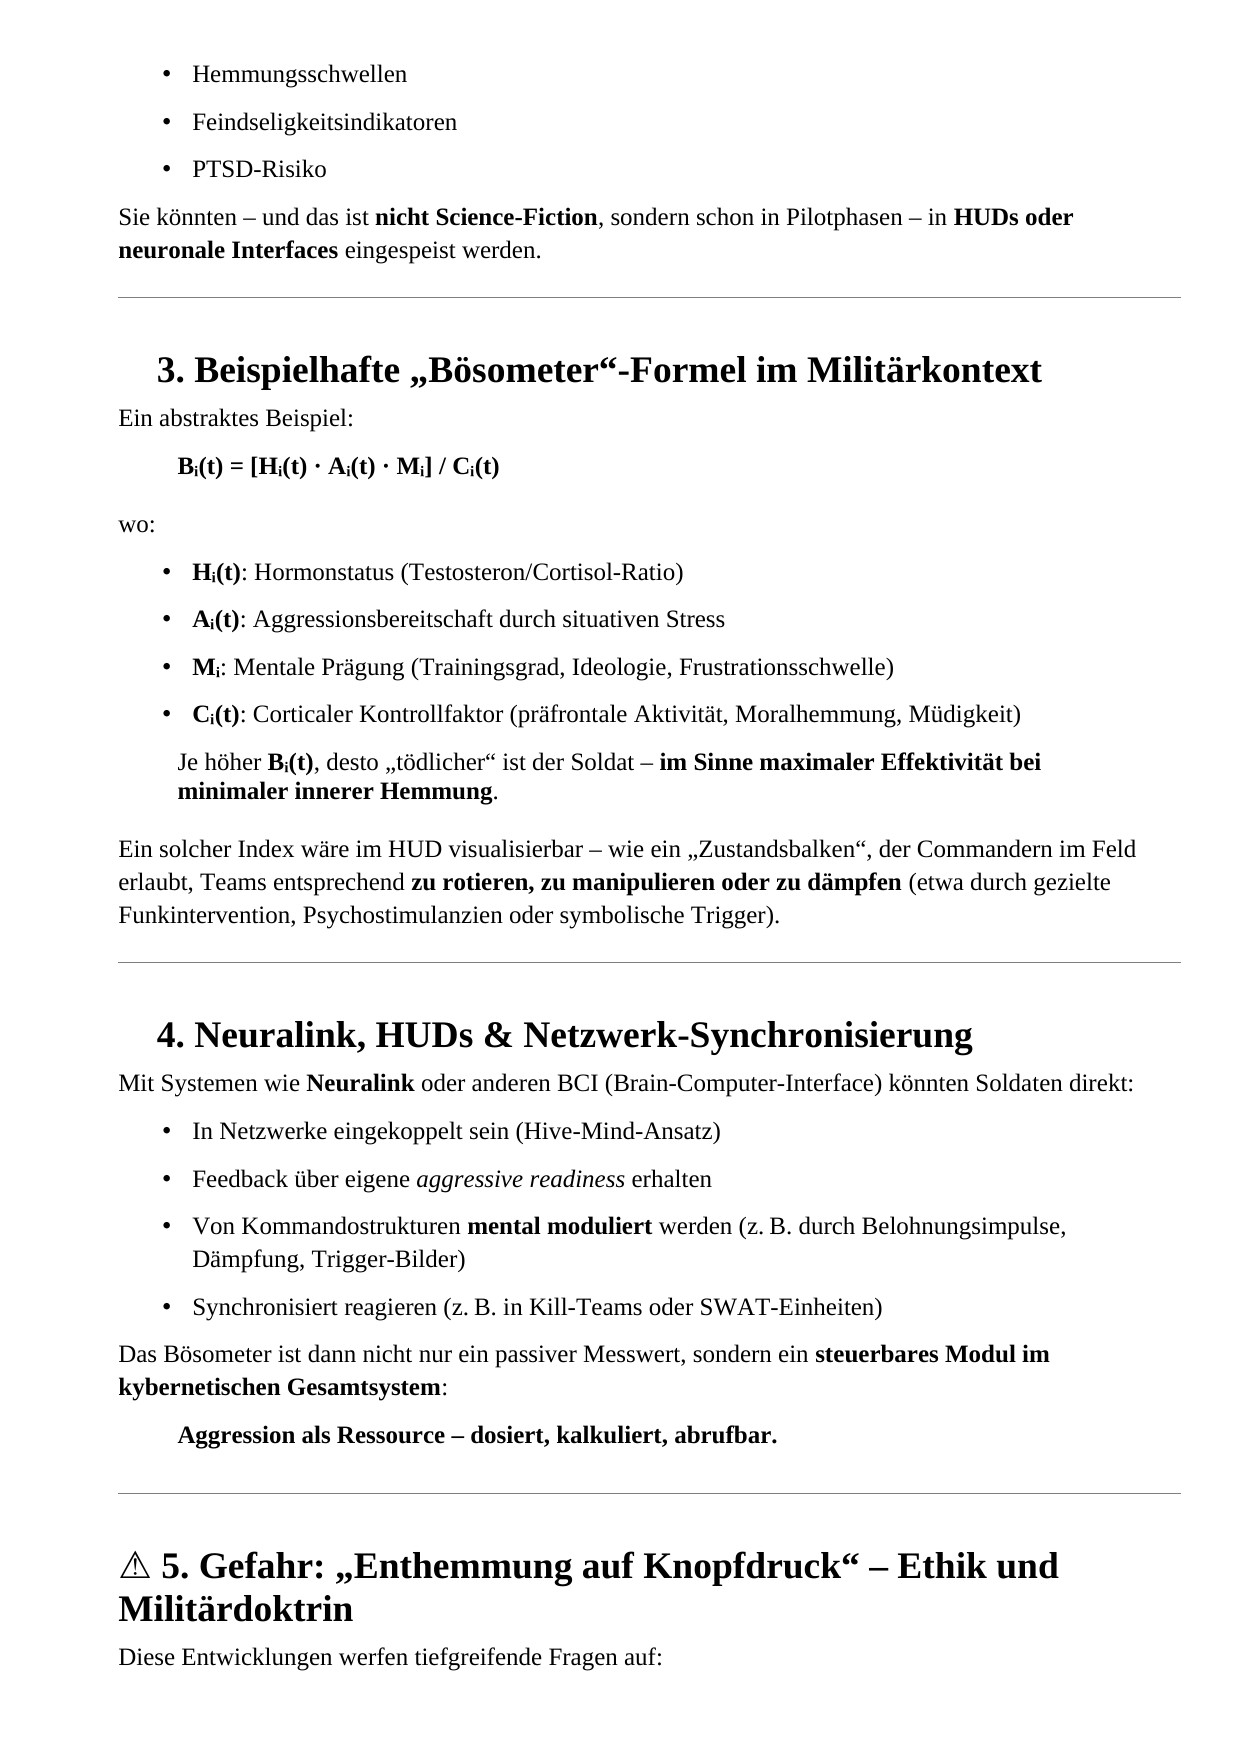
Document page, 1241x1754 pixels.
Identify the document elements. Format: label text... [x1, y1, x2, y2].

list Feedback über eigene aggressive readiness erhalten [162, 1164, 1181, 1192]
list Aᵢ(t): Aggressionsbereitschaft durch situativen Stress [162, 604, 1181, 633]
text Je höher Bᵢ(t), desto „tödlicher“ ist der Soldat – im Sinne maximaler Effektivität bei minimaler innerer Hemmung. [177, 747, 1122, 804]
text wo: [118, 509, 1181, 538]
list Cᵢ(t): Corticaler Kontrollfaktor (präfrontale Aktivität, Moralhemmung, Müdigkeit) [162, 699, 1181, 728]
text Diese Entwicklungen werfen tiefgreifende Fragen auf: [118, 1642, 1181, 1671]
list Hemmungsschwellen [162, 59, 1181, 88]
list Synchronisiert reagieren (z. B. in Kill-Teams oder SWAT-Einheiten) [162, 1292, 1181, 1321]
list Hᵢ(t): Hormonstatus (Testosteron/Cortisol-Ratio) [162, 557, 1181, 585]
text Ein abstraktes Beispiel: [118, 403, 1181, 432]
list Feindseligkeitsindikatoren [162, 107, 1181, 135]
list In Netzwerke eingekoppelt sein (Hive-Mind-Ansatz) [162, 1116, 1181, 1145]
text Das Bösometer ist dann nicht nur ein passiver Messwert, sondern ein steuerbares Modul im kybernetischen Gesamtsystem: [118, 1339, 1181, 1401]
subtitle ⚠️ 5. Gefahr: „Enthemmung auf Knopfdruck“ – Ethik und Militärdoktrin [118, 1543, 1181, 1630]
list Von Kommandostrukturen mental moduliert werden (z. B. durch Belohnungsimpulse, Dämpfung, Trigger-Bilder) [162, 1211, 1181, 1273]
text Mit Systemen wie Neuralink oder anderen BCI (Brain-Computer-Interface) könnten Soldaten direkt: [118, 1068, 1181, 1097]
subtitle 🧠 4. Neuralink, HUDs & Netzwerk-Synchronisierung [118, 1013, 1181, 1056]
text Sie könnten – und das ist nicht Science-Fiction, sondern schon in Pilotphasen – in HUDs oder neuronale Interfaces eingespeist werden. [118, 202, 1181, 264]
subtitle 🧬 3. Beispielhafte „Bösometer“-Formel im Militärkontext [118, 348, 1181, 391]
list PTSD-Risiko [162, 154, 1181, 183]
text Bᵢ(t) = [Hᵢ(t) · Aᵢ(t) · Mᵢ] / Cᵢ(t) [177, 451, 1122, 479]
text Aggression als Ressource – dosiert, kalkuliert, abrufbar. [177, 1420, 1122, 1449]
list Mᵢ: Mentale Prägung (Trainingsgrad, Ideologie, Frustrationsschwelle) [162, 652, 1181, 681]
text Ein solcher Index wäre im HUD visualisierbar – wie ein „Zustandsbalken“, der Commandern im Feld erlaubt, Teams entsprechend zu rotieren, zu manipulieren oder zu dämpfen (etwa durch gezielte Funkintervention, Psychostimulanzien oder symbolische Trigger). [118, 834, 1181, 929]
